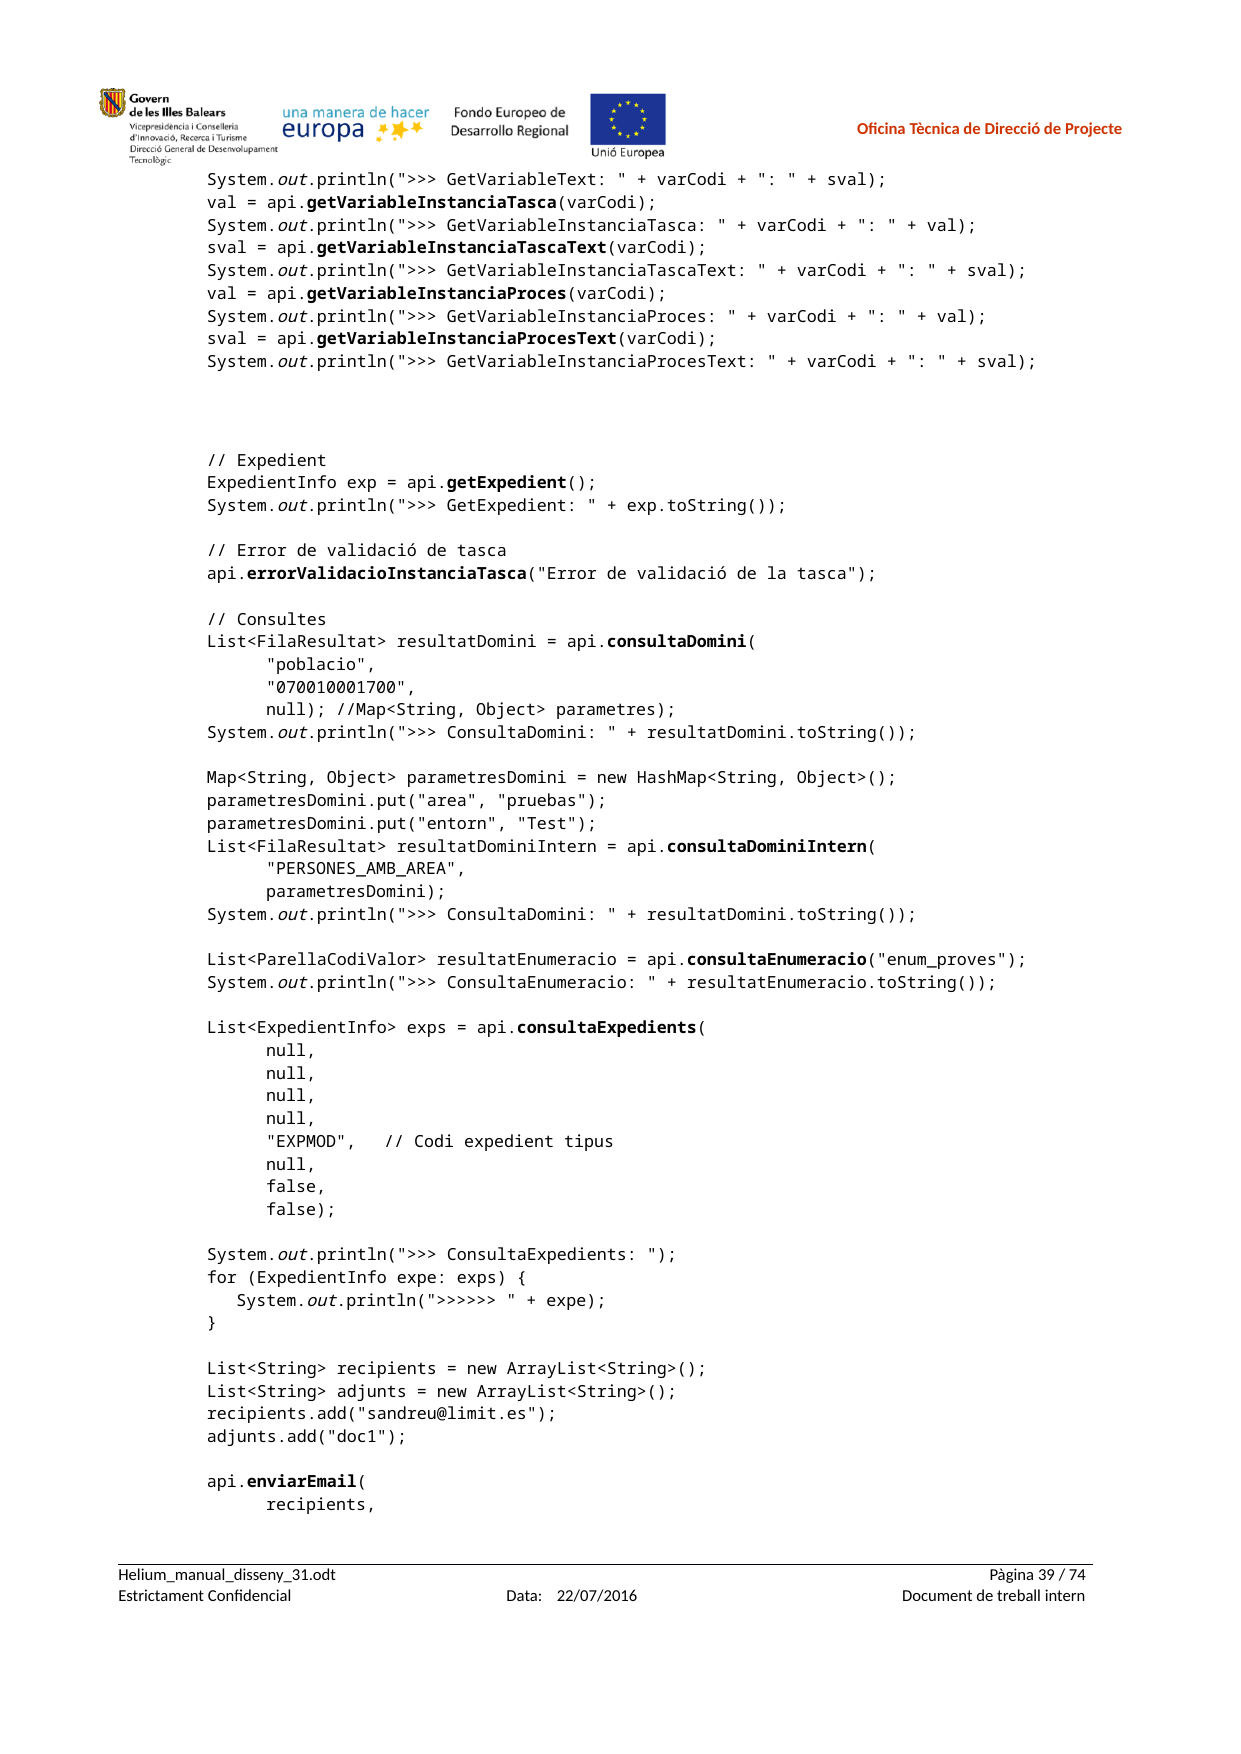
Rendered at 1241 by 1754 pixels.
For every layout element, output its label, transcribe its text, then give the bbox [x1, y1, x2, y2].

text val = api.getVariableInstanciaTasca(varCodi); [118, 191, 1122, 213]
text System.out.println(">>> ConsultaDomini: " + resultatDomini.toString()); [118, 902, 1122, 925]
text recipients.add("sandreu@limit.es"); [118, 1402, 1122, 1425]
text } [118, 1311, 1122, 1334]
text adjunts.add("doc1"); [118, 1425, 1122, 1447]
text List<String> adjunts = new ArrayList<String>(); [118, 1379, 1122, 1402]
text null, [118, 1107, 1122, 1129]
text // Expedient [118, 448, 1122, 471]
text List<String> recipients = new ArrayList<String>(); [118, 1357, 1122, 1379]
text false, [118, 1175, 1122, 1198]
text System.out.println(">>> ConsultaExpedients: "); [118, 1243, 1122, 1266]
text parametresDomini); [118, 880, 1122, 902]
text System.out.println(">>> ConsultaEnumeracio: " + resultatEnumeracio.toString()); [118, 971, 1122, 993]
picture [99, 87, 668, 166]
text List<ExpedientInfo> exps = api.consultaExpedients( [118, 1016, 1122, 1039]
text List<FilaResultat> resultatDominiIntern = api.consultaDominiIntern( [118, 834, 1122, 857]
text api.errorValidacioInstanciaTasca("Error de validació de la tasca"); [118, 562, 1122, 584]
text "PERSONES_AMB_AREA", [118, 857, 1122, 880]
text null, [118, 1061, 1122, 1084]
text null, [118, 1084, 1122, 1107]
text // Error de validació de tasca [118, 539, 1122, 562]
text "EXPMOD", // Codi expedient tipus [118, 1129, 1122, 1152]
text for (ExpedientInfo expe: exps) { [118, 1266, 1122, 1288]
text System.out.println(">>> GetVariableInstanciaProcesText: " + varCodi + ": " + sval); [118, 349, 1122, 372]
text System.out.println(">>>>>> " + expe); [118, 1288, 1122, 1311]
text // Consultes [118, 607, 1122, 630]
text sval = api.getVariableInstanciaTascaText(varCodi); [118, 236, 1122, 259]
text sval = api.getVariableInstanciaProcesText(varCodi); [118, 327, 1122, 349]
text List<ParellaCodiValor> resultatEnumeracio = api.consultaEnumeracio("enum_proves"); [118, 948, 1122, 971]
text parametresDomini.put("entorn", "Test"); [118, 812, 1122, 834]
text null, [118, 1039, 1122, 1061]
text null, [118, 1152, 1122, 1175]
text ExpedientInfo exp = api.getExpedient(); [118, 471, 1122, 494]
text System.out.println(">>> GetVariableInstanciaProces: " + varCodi + ": " + val); [118, 304, 1122, 327]
text Map<String, Object> parametresDomini = new HashMap<String, Object>(); [118, 766, 1122, 789]
text val = api.getVariableInstanciaProces(varCodi); [118, 281, 1122, 304]
text System.out.println(">>> GetVariableInstanciaTascaText: " + varCodi + ": " + sval); [118, 259, 1122, 281]
text null); //Map<String, Object> parametres); [118, 698, 1122, 721]
text List<FilaResultat> resultatDomini = api.consultaDomini( [118, 630, 1122, 653]
text "poblacio", [118, 653, 1122, 675]
text System.out.println(">>> ConsultaDomini: " + resultatDomini.toString()); [118, 721, 1122, 743]
text parametresDomini.put("area", "pruebas"); [118, 789, 1122, 812]
text false); [118, 1198, 1122, 1220]
text recipients, [118, 1493, 1122, 1516]
text System.out.println(">>> GetVariableText: " + varCodi + ": " + sval); [118, 168, 1122, 191]
text System.out.println(">>> GetVariableInstanciaTasca: " + varCodi + ": " + val); [118, 213, 1122, 236]
text api.enviarEmail( [118, 1470, 1122, 1493]
text "070010001700", [118, 675, 1122, 698]
text System.out.println(">>> GetExpedient: " + exp.toString()); [118, 494, 1122, 516]
